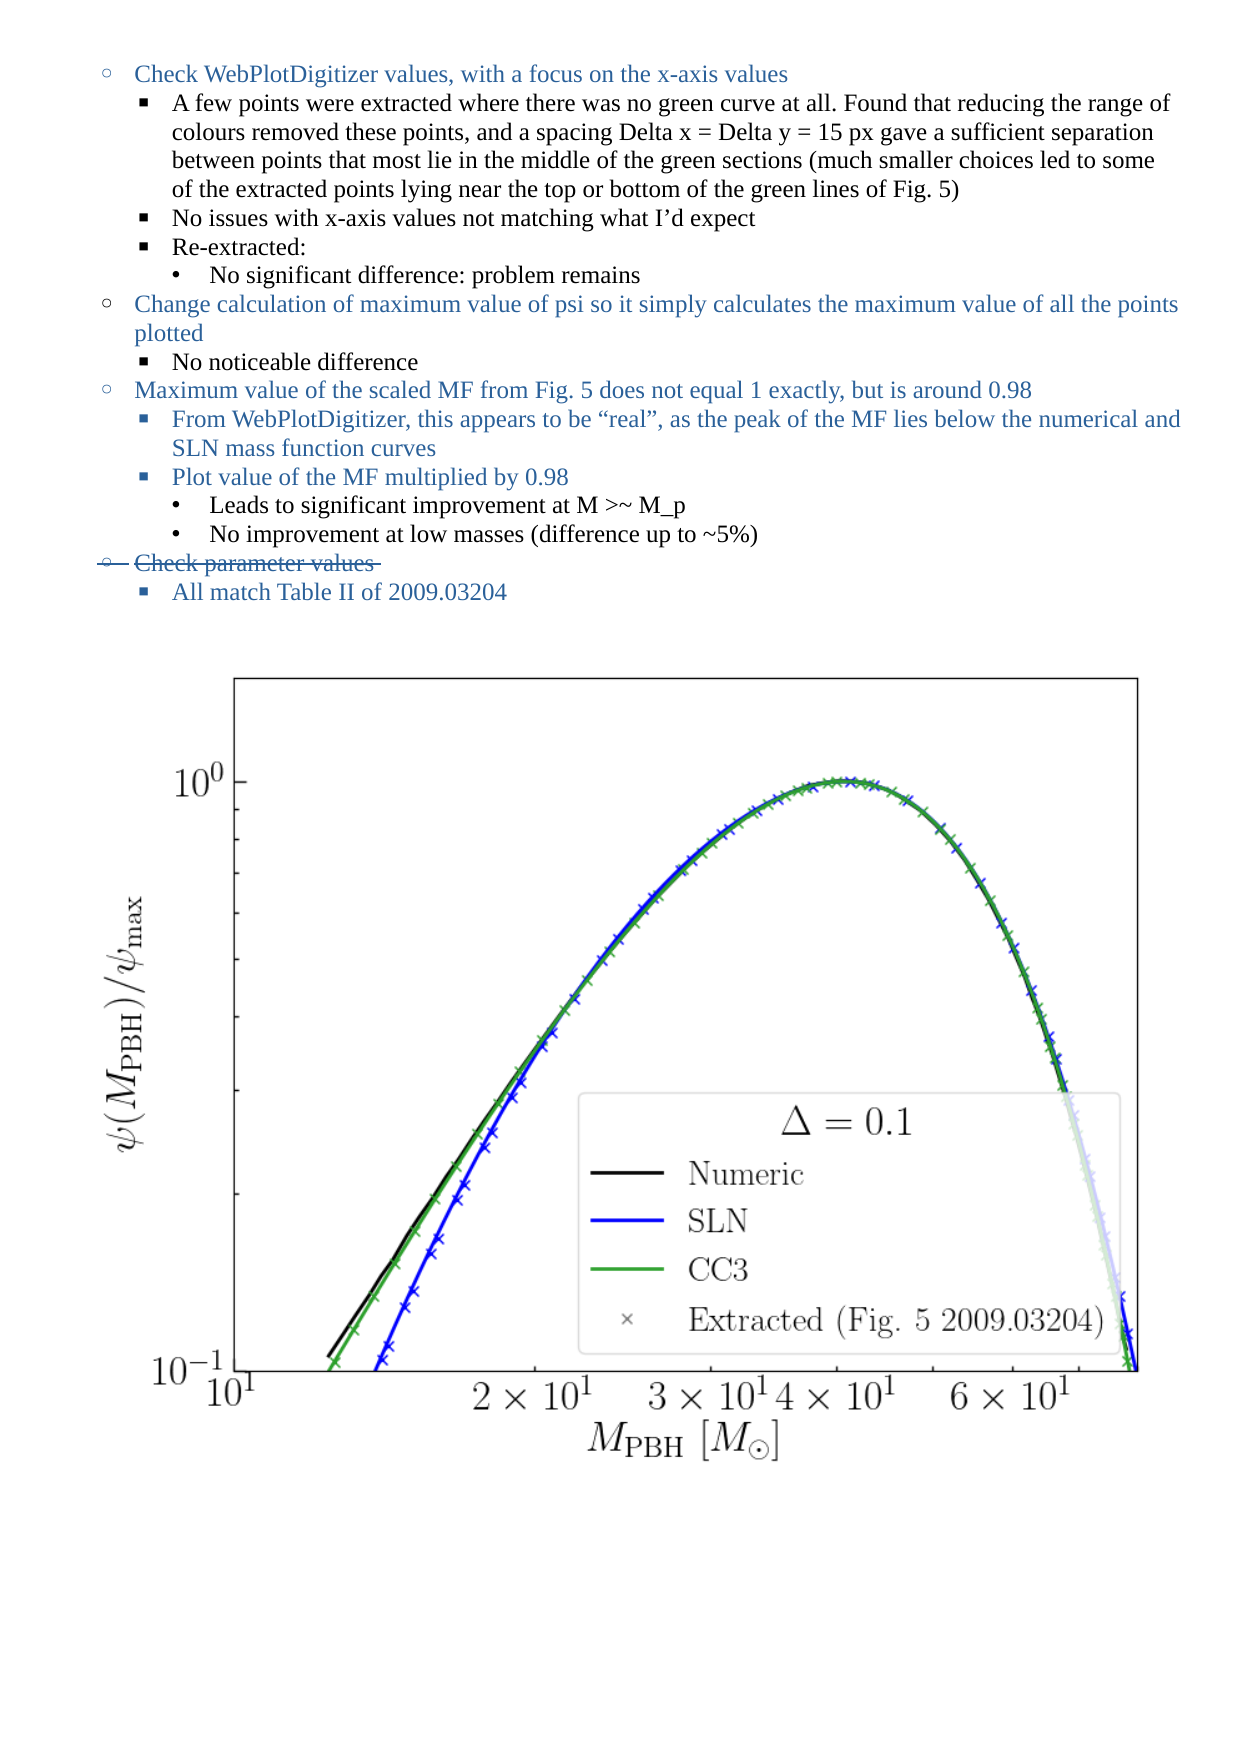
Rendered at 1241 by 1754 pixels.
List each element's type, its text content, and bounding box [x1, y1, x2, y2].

list No significant difference: problem remains [172, 260, 1181, 289]
list Re-extracted: [134, 232, 1181, 260]
list No improvement at low masses (difference up to ~5%) [172, 519, 1181, 548]
picture [59, 634, 1182, 1507]
list No issues with x-axis values not matching what I’d expect [134, 203, 1181, 232]
list Change calculation of maximum value of psi so it simply calculates the maximum value of all the points plotted [97, 289, 1181, 347]
list Maximum value of the scaled MF from Fig. 5 does not equal 1 exactly, but is around 0.98 [97, 375, 1181, 404]
list Leads to significant improvement at M >~ M_p [172, 490, 1181, 519]
list No noticeable difference [134, 347, 1181, 375]
list Check WebPlotDigitizer values, with a focus on the x-axis values [97, 59, 1181, 88]
list Plot value of the MF multiplied by 0.98 [134, 462, 1181, 490]
list Check parameter values [97, 548, 1181, 577]
list A few points were extracted where there was no green curve at all. Found that reducing the range of colours removed these points, and a spacing Delta x = Delta y = 15 px gave a sufficient separation between points that most lie in the middle of the green sections (much smaller choices led to some of the extracted points lying near the top or bottom of the green lines of Fig. 5) [134, 88, 1181, 203]
list From WebPlotDigitizer, this appears to be “real”, as the peak of the MF lies below the numerical and SLN mass function curves [134, 404, 1181, 462]
list All match Table II of 2009.03204 [134, 577, 1181, 605]
